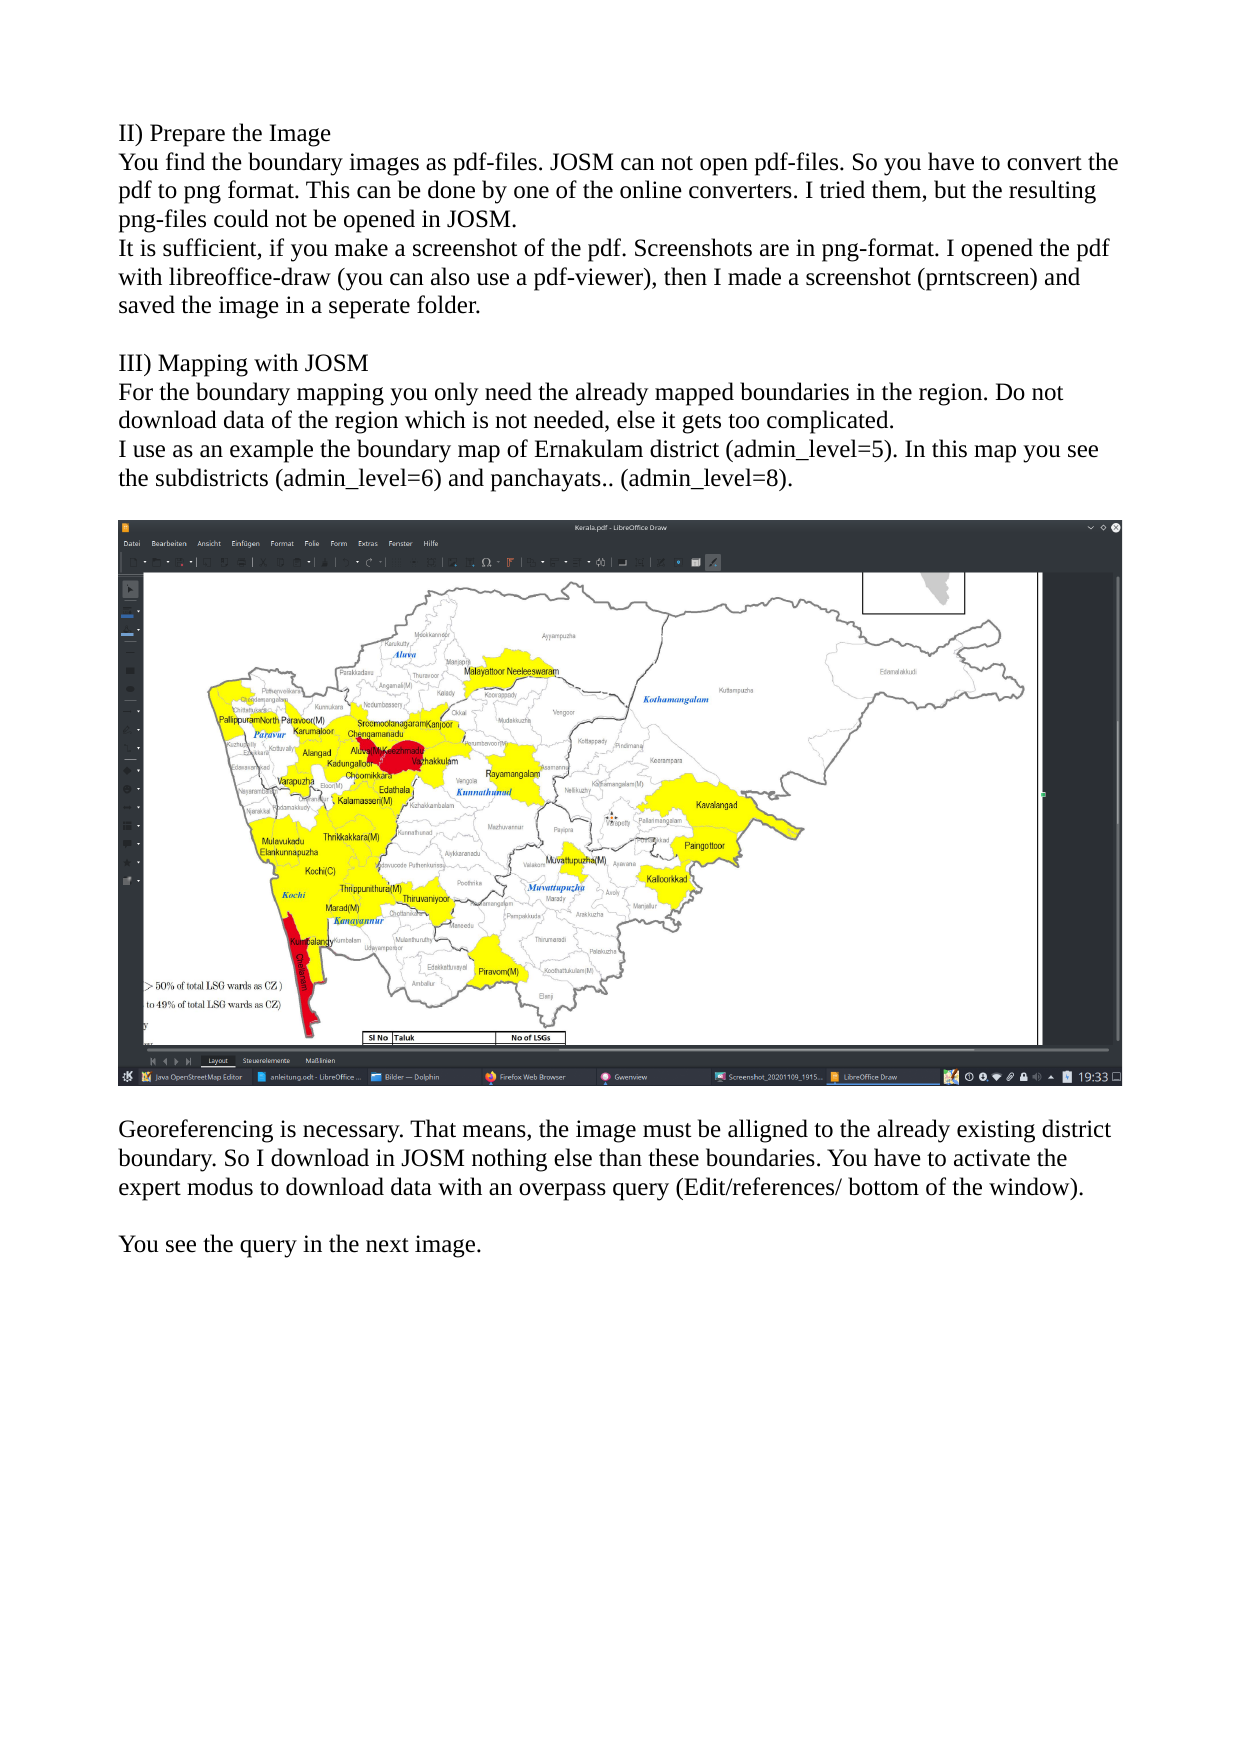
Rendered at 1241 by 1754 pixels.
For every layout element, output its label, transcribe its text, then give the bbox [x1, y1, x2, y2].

text I use as an example the boundary map of Ernakulam district (admin_level=5). In this map you see the subdistricts (admin_level=6) and panchayats.. (admin_level=8). [118, 434, 1122, 492]
picture [118, 520, 1123, 1086]
text You find the boundary images as pdf-files. JOSM can not open pdf-files. So you have to convert the pdf to png format. This can be done by one of the online converters. I tried them, but the resulting png-files could not be opened in JOSM. [118, 147, 1122, 233]
text It is sufficient, if you make a screenshot of the pdf. Screenshots are in png-format. I opened the pdf with libreoffice-draw (you can also use a pdf-viewer), then I made a screenshot (prntscreen) and saved the image in a seperate folder. [118, 233, 1122, 319]
text You see the query in the next image. [118, 1229, 1122, 1258]
text For the boundary mapping you only need the already mapped boundaries in the region. Do not download data of the region which is not needed, else it gets too complicated. [118, 377, 1122, 434]
text Georeferencing is necessary. That means, the image must be alligned to the already existing district boundary. So I download in JOSM nothing else than these boundaries. You have to activate the expert modus to download data with an overpass query (Edit/references/ bottom of the window). [118, 1114, 1122, 1200]
text II) Prepare the Image [118, 118, 1122, 147]
text III) Mapping with JOSM [118, 348, 1122, 377]
